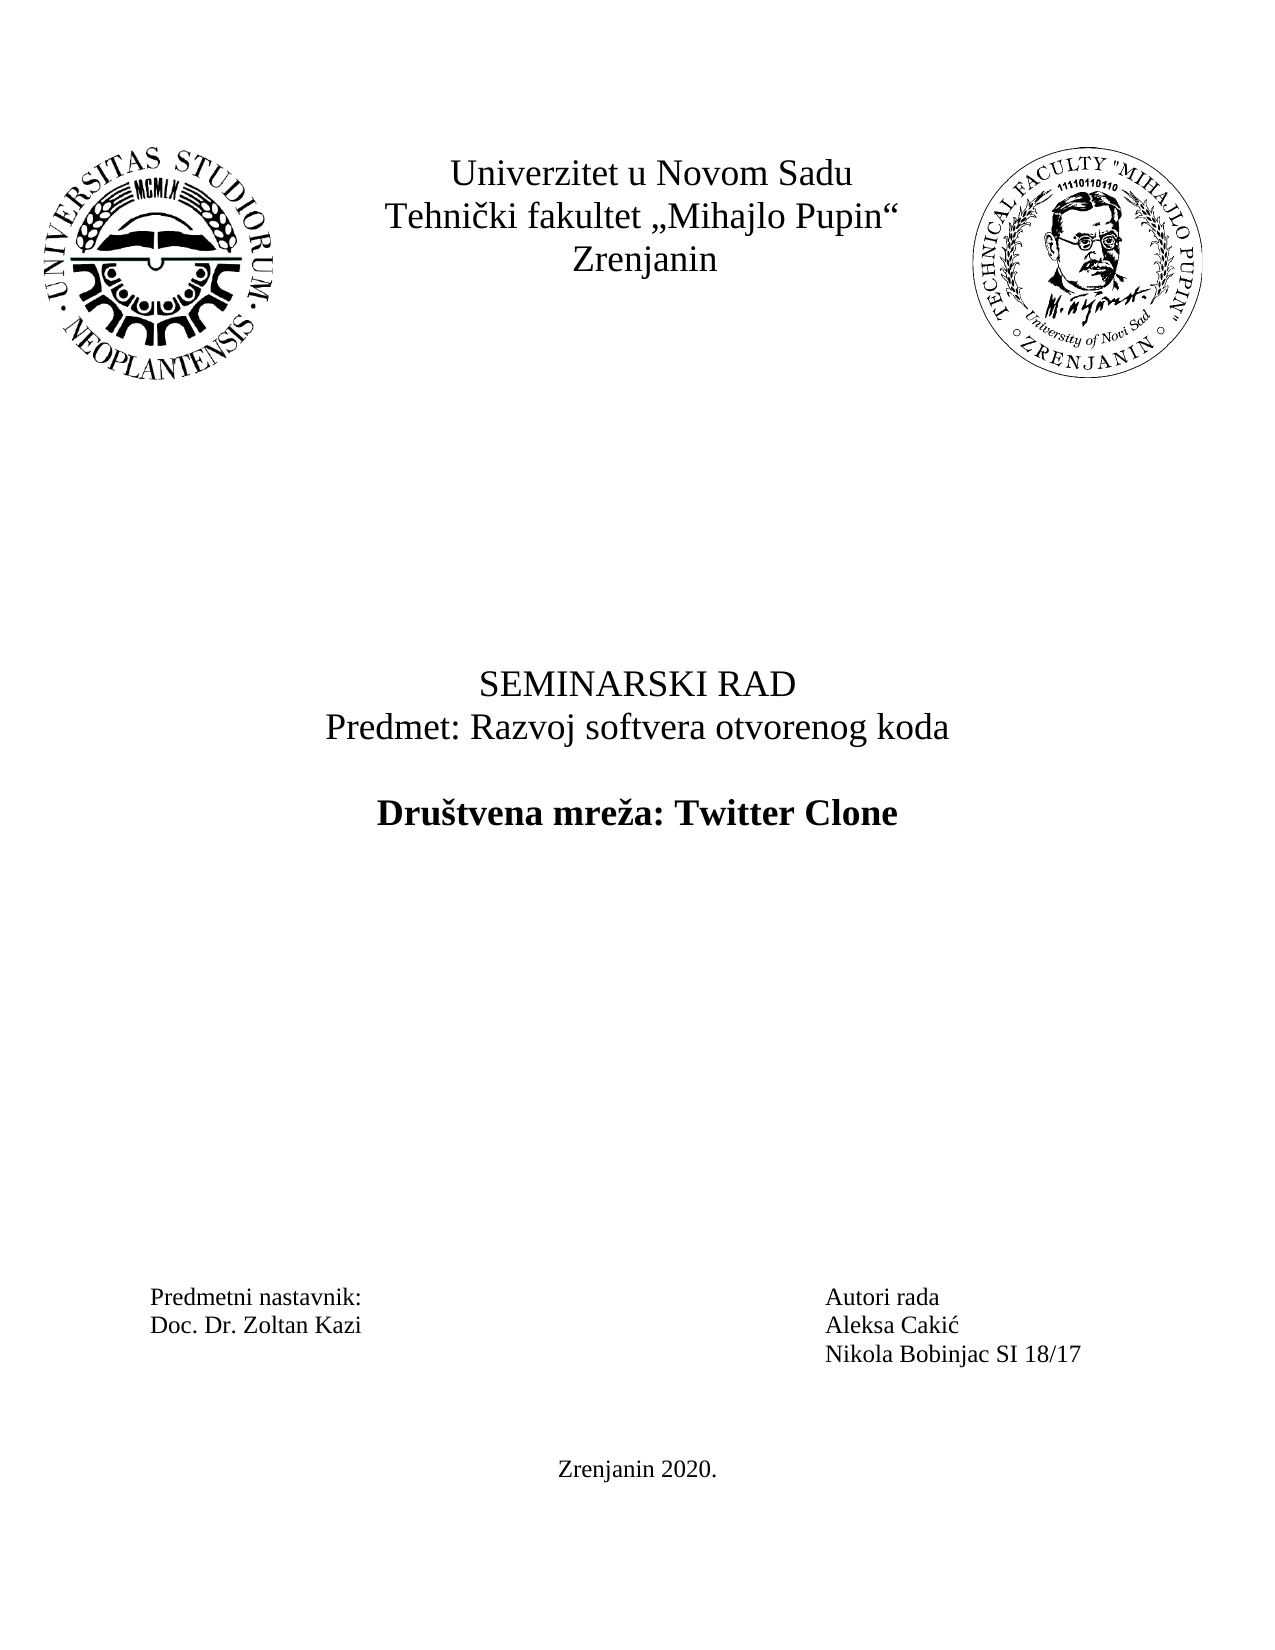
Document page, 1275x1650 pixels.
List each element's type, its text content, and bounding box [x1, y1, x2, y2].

text Univerzitet u Novom Sadu Tehnički fakultet „Mihajlo Pupin“ Zrenjanin [375, 150, 972, 279]
text Doc. Dr. Zoltan Kazi Aleksa Cakić [150, 1311, 1125, 1339]
text Zrenjanin 2020. [150, 1454, 1125, 1483]
text SEMINARSKI RAD [150, 661, 1125, 704]
text Predmet: Razvoj softvera otvorenog koda [150, 704, 1125, 747]
text Društvena mreža: Twitter Clone [150, 790, 1125, 833]
text Nikola Bobinjac SI 18/17 [150, 1339, 1125, 1368]
text Predmetni nastavnik: Autori rada [150, 1282, 1125, 1311]
